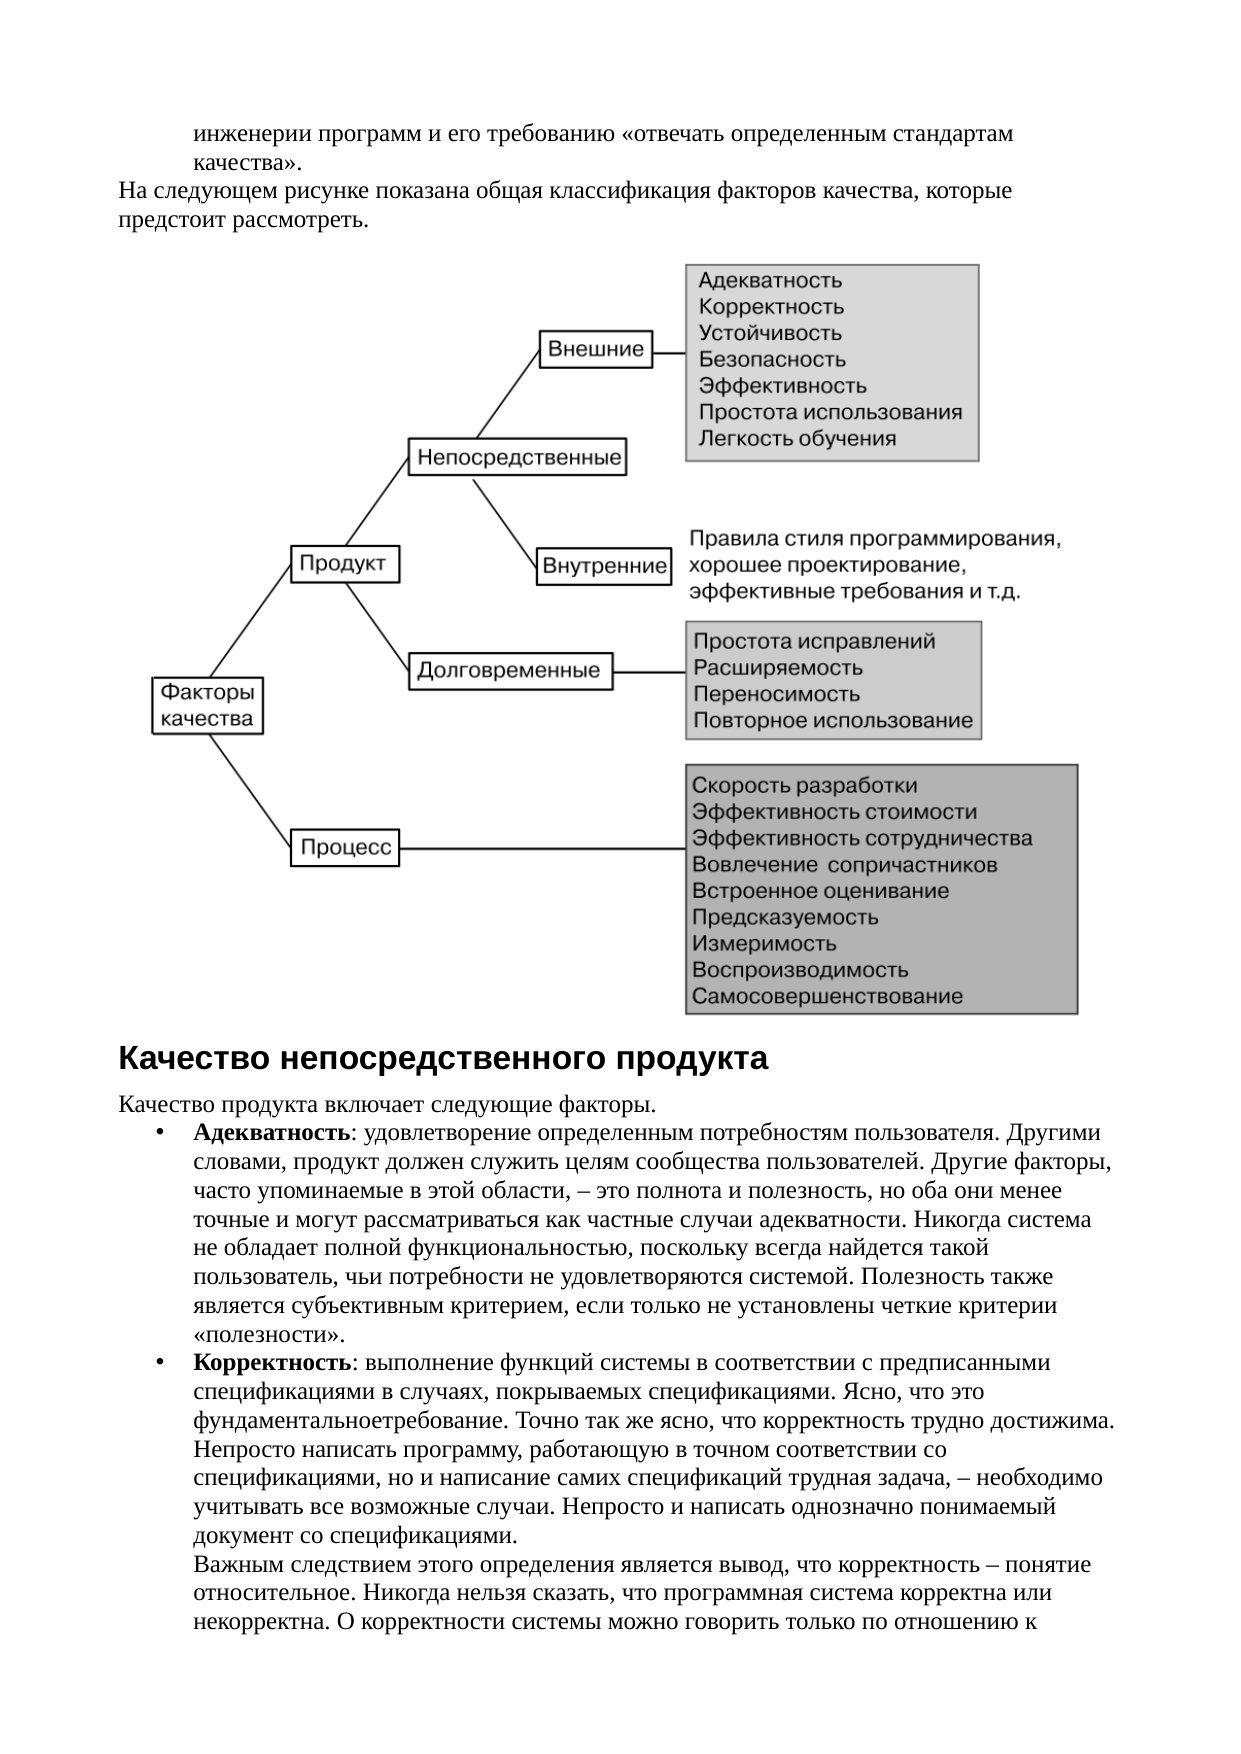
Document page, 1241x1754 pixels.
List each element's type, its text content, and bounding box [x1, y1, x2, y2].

text предстоит рассмотреть. [118, 204, 1122, 233]
list относительное. Никогда нельзя сказать, что программная система корректна или некорректна. О корректности системы можно говорить только по отношению к [156, 1577, 1122, 1635]
list часто упоминаемые в этой области, – это полнота и полезность, но оба они менее точные и могут рассматриваться как частные случаи адекватности. Никогда система не обладает полной функциональностью, поскольку всегда найдется такой пользователь, чьи потребности не удовлетворяются системой. Полезность также является субъективным критерием, если только не установлены четкие критерии «полезности». [156, 1175, 1122, 1347]
picture [118, 233, 1123, 1038]
text На следующем рисунке показана общая классификация факторов качества, которые [118, 176, 1122, 204]
list Важным следствием этого определения является вывод, что корректность – понятие [156, 1549, 1122, 1577]
subtitle Качество непосредственного продукта [118, 1038, 1122, 1076]
list словами, продукт должен служить целям сообщества пользователей. Другие факторы, [156, 1146, 1122, 1175]
text Качество продукта включает следующие факторы. [118, 1089, 1122, 1117]
list Адекватность: удовлетворение определенным потребностям пользователя. Другими [156, 1117, 1122, 1146]
list инженерии программ и его требованию «отвечать определенным стандартам качества». [156, 118, 1122, 176]
list Корректность: выполнение функций системы в соответствии с предписанными спецификациями в случаях, покрываемых спецификациями. Ясно, что это фундаментальноетребование. Точно так же ясно, что корректность трудно достижима. Непросто написать программу, работающую в точном соответствии со спецификациями, но и написание самих спецификаций трудная задача, – необходимо учитывать все возможные случаи. Непросто и написать однозначно понимаемый документ со спецификациями. [156, 1347, 1122, 1549]
